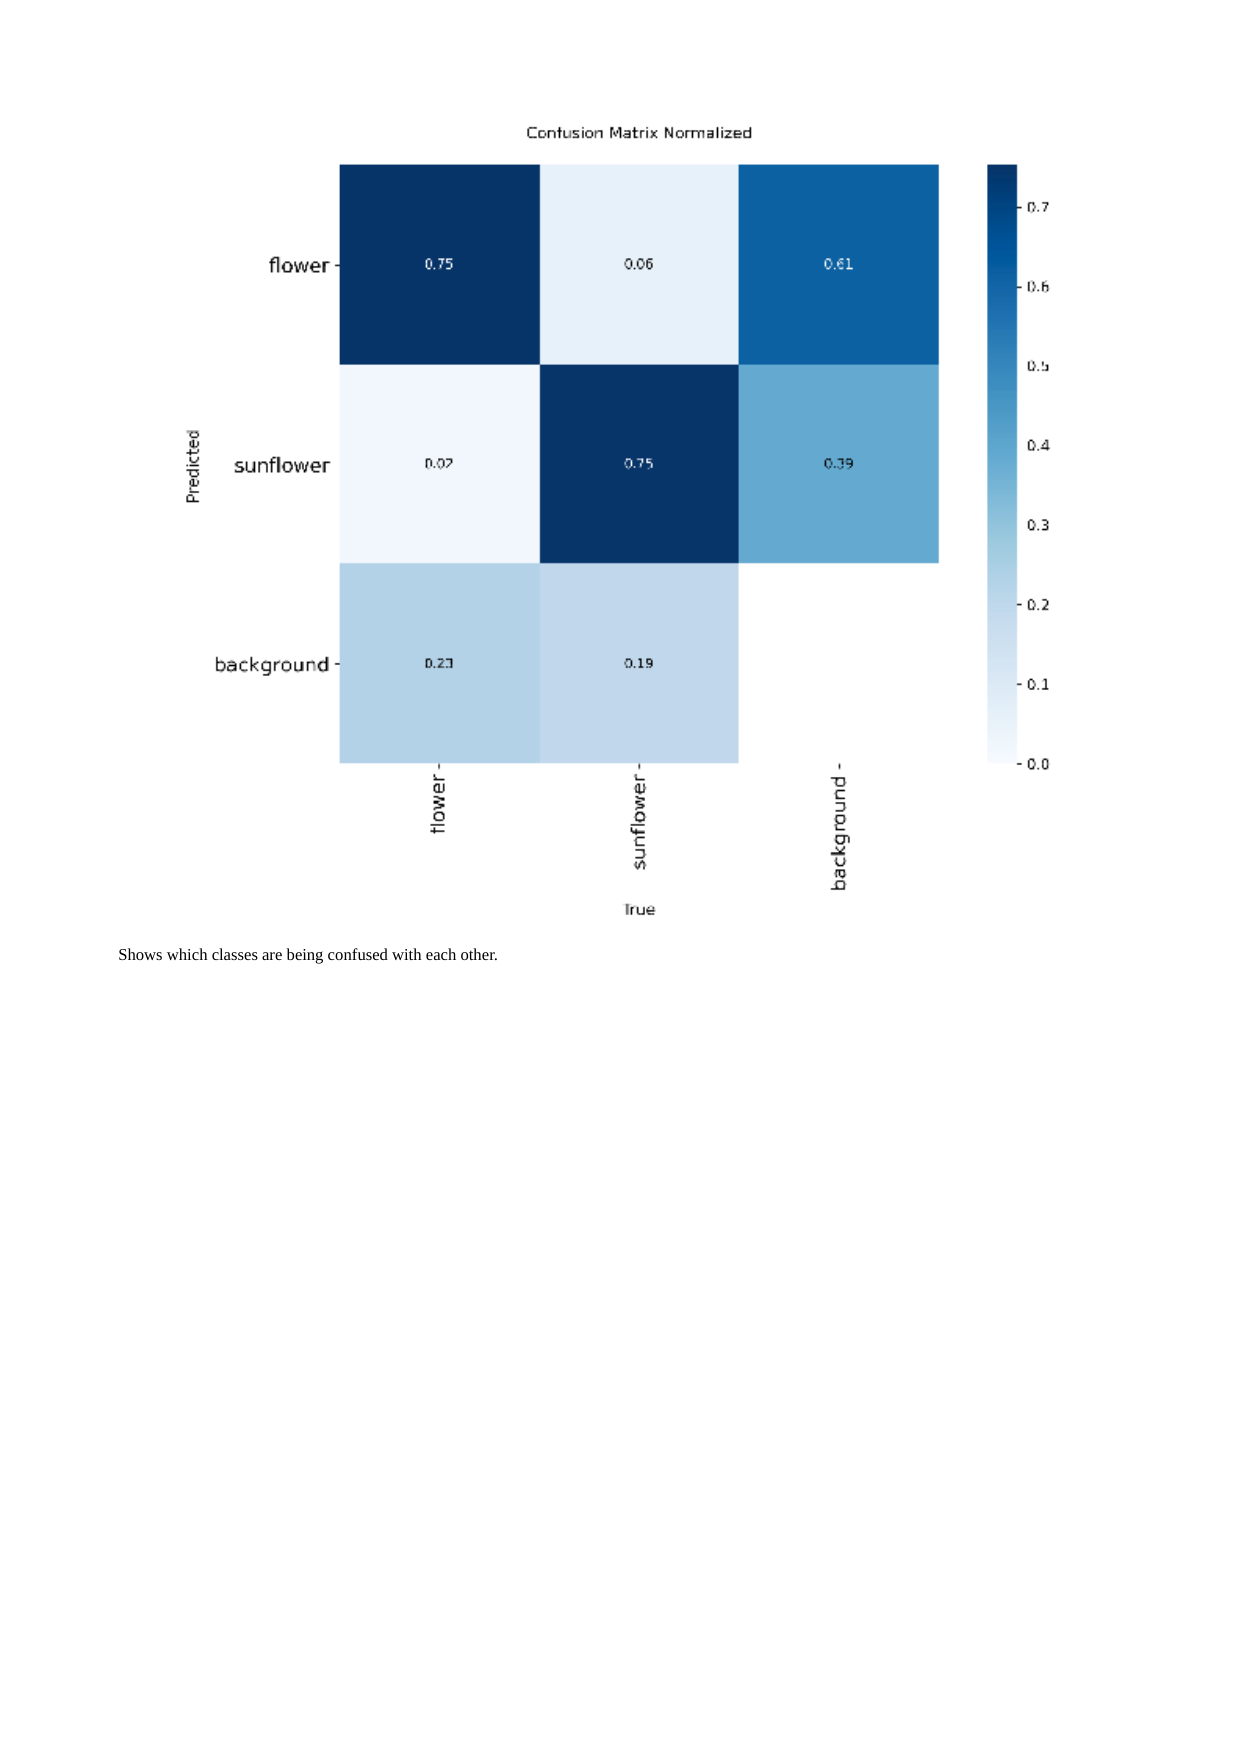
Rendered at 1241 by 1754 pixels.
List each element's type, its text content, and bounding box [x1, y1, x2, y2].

picture [182, 118, 1058, 926]
text Shows which classes are being confused with each other. [118, 945, 1122, 964]
